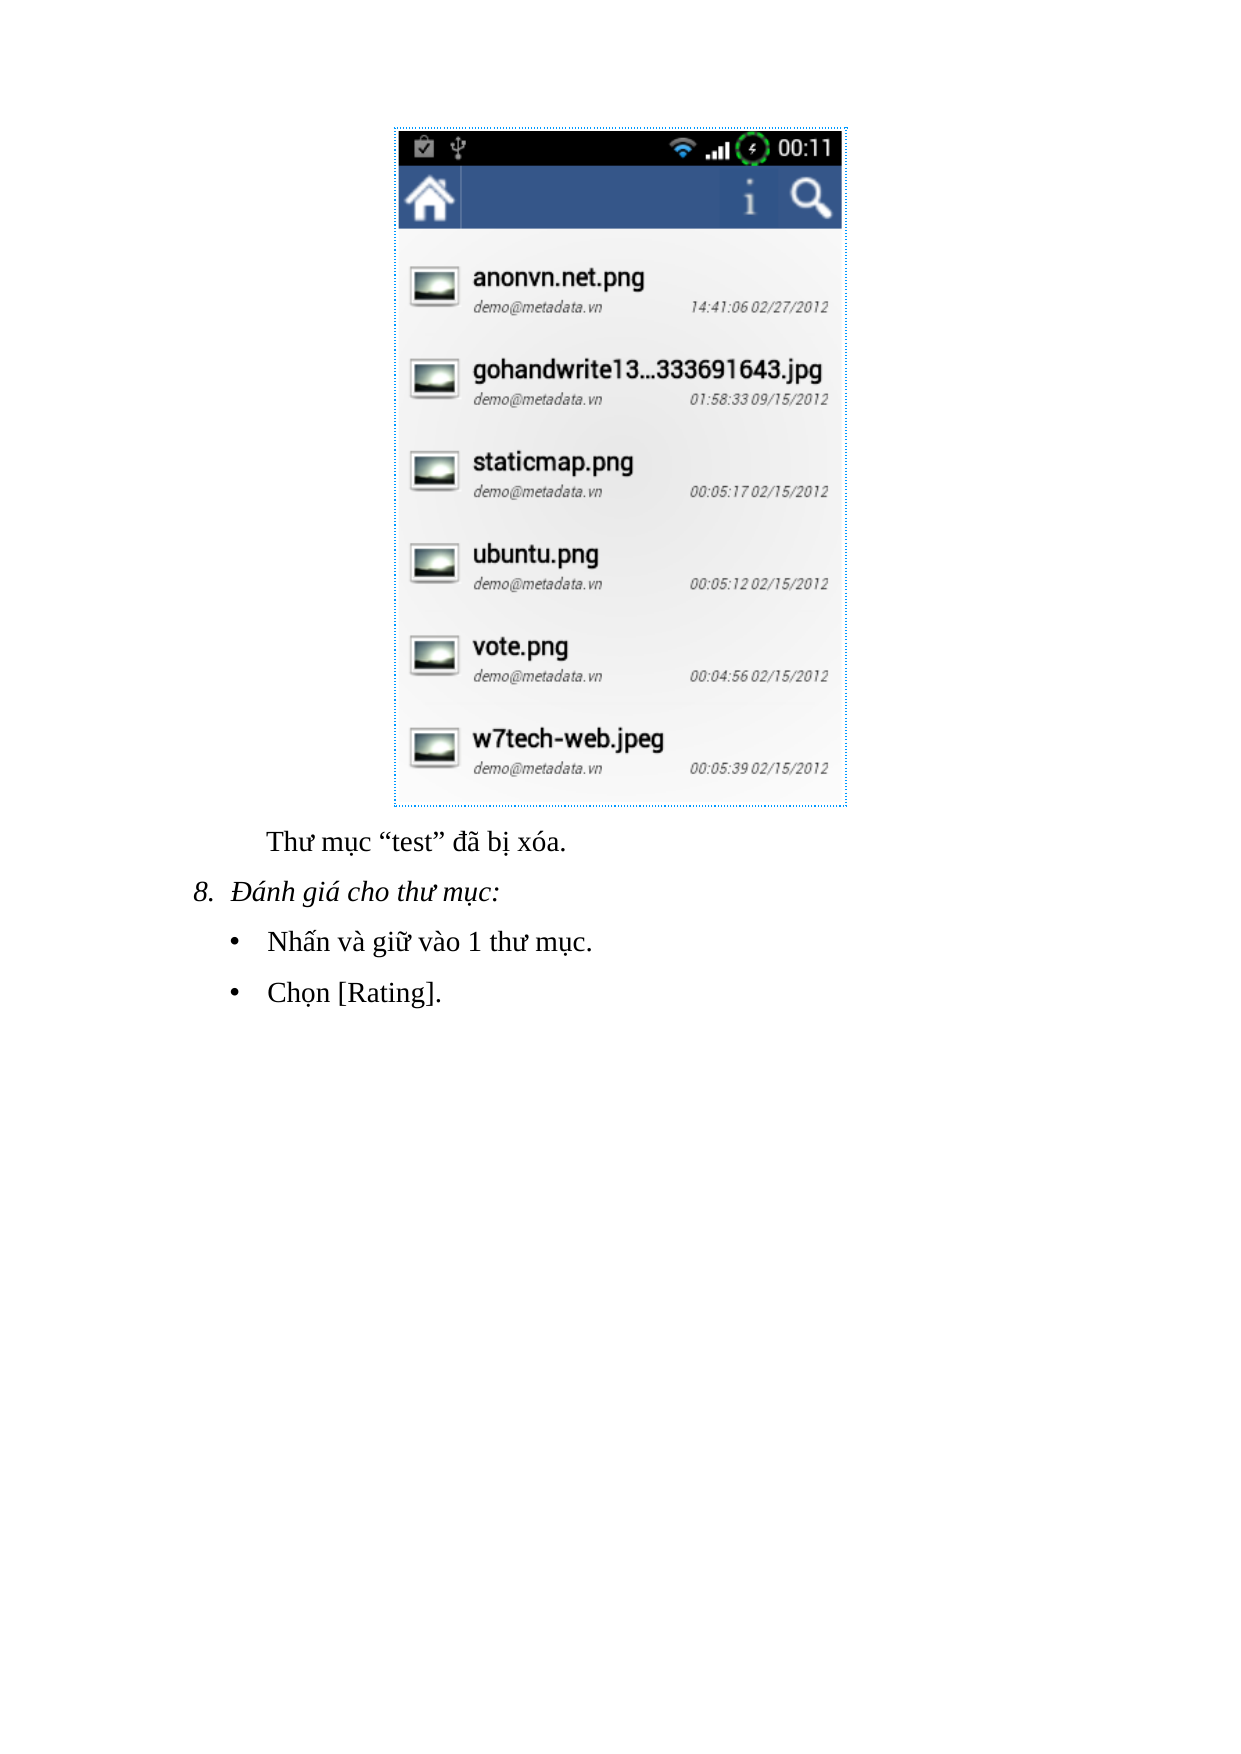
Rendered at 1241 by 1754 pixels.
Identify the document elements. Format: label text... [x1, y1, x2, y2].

list Đánh giá cho thư mục: [193, 874, 1122, 907]
picture [398, 131, 842, 802]
text Thư mục “test” đã bị xóa. [266, 118, 1122, 857]
list Nhấn và giữ vào 1 thư mục. [229, 924, 1122, 958]
list Chọn [Rating]. [229, 975, 1122, 1008]
